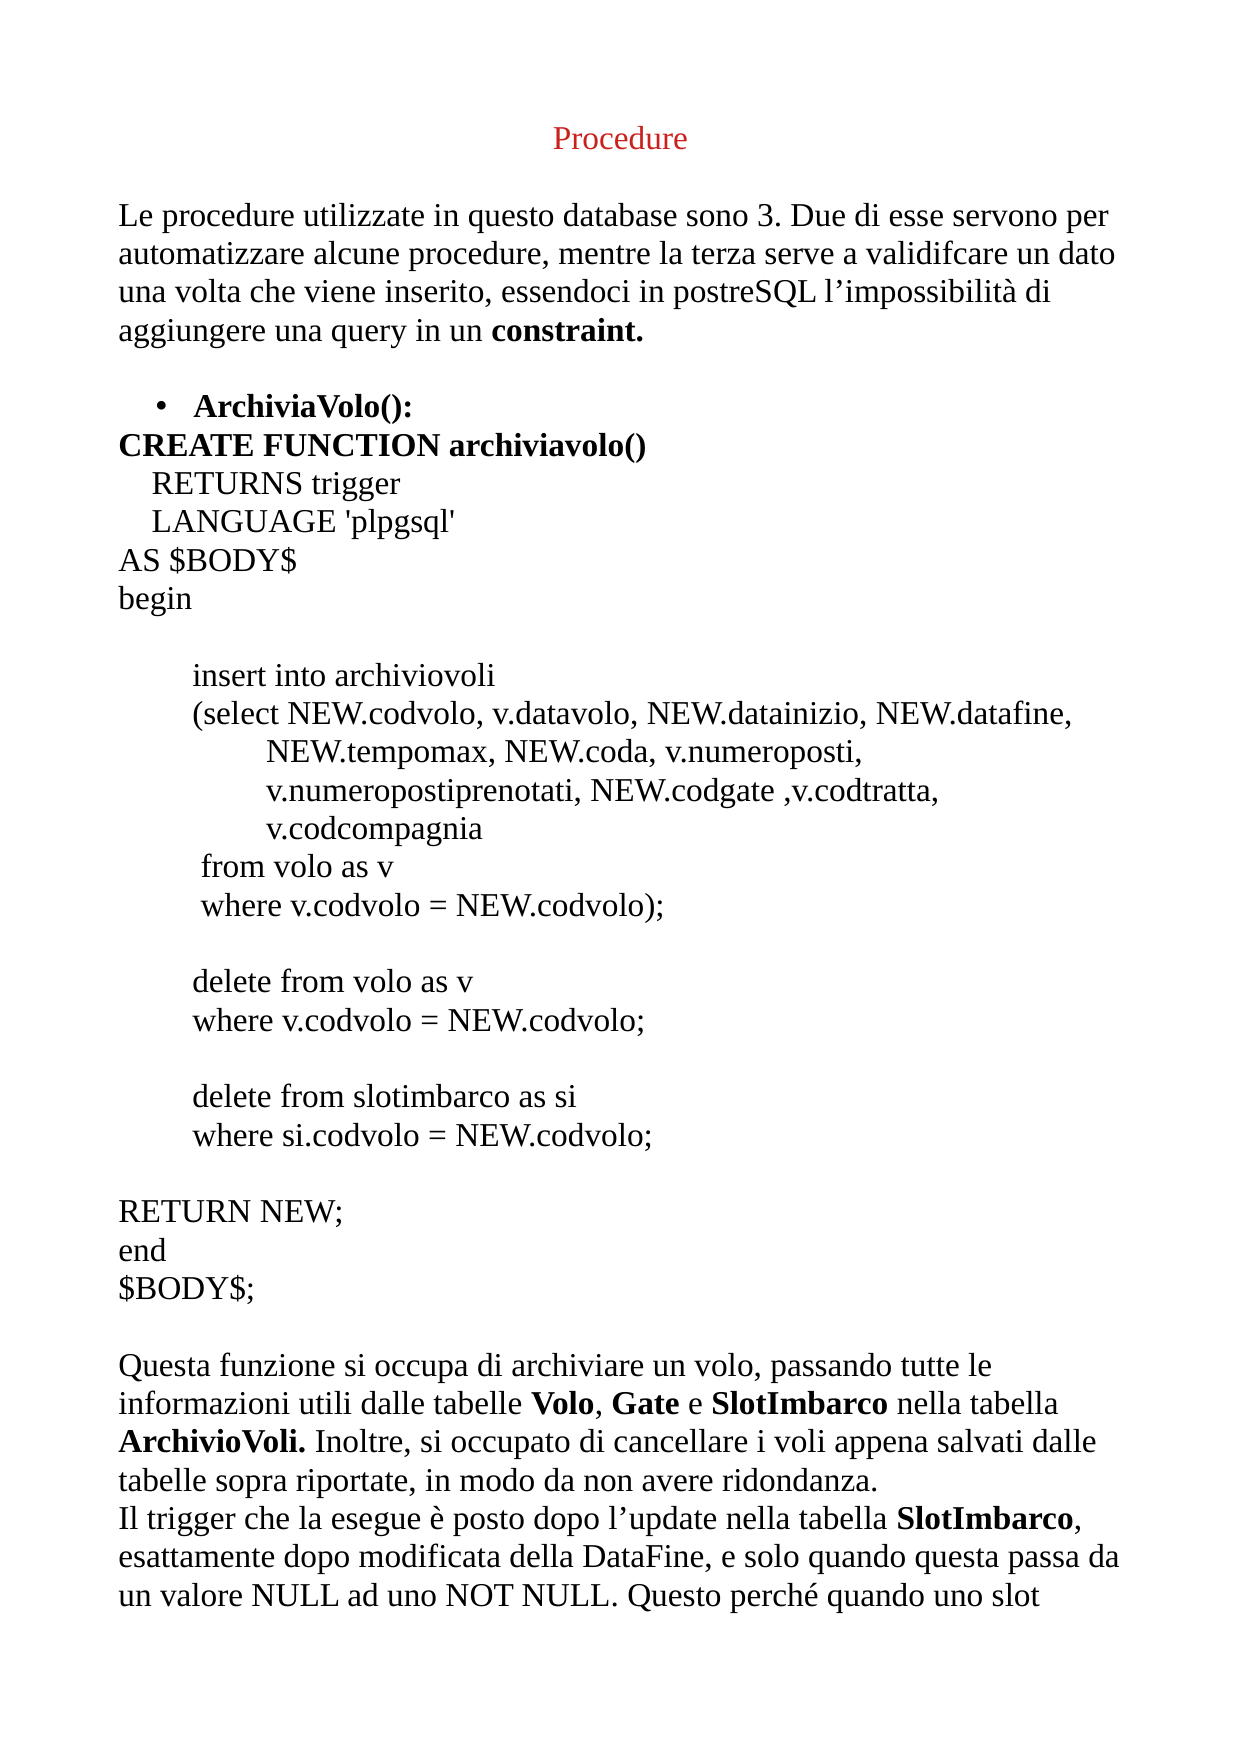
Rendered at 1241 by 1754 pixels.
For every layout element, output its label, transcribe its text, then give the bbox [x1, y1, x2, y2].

text CREATE FUNCTION archiviavolo() [118, 425, 1122, 463]
text $BODY$; [118, 1268, 1122, 1306]
text RETURNS trigger [118, 463, 1122, 501]
text Il trigger che la esegue è posto dopo l’update nella tabella SlotImbarco, esattamente dopo modificata della DataFine, e solo quando questa passa da un valore NULL ad uno NOT NULL. Questo perché quando uno slot [118, 1498, 1122, 1613]
text LANGUAGE 'plpgsql' [118, 501, 1122, 540]
text where si.codvolo = NEW.codvolo; [118, 1115, 1122, 1153]
text delete from volo as v [118, 961, 1122, 1000]
text where v.codvolo = NEW.codvolo; [118, 1000, 1122, 1038]
text (select NEW.codvolo, v.datavolo, NEW.datainizio, NEW.datafine, NEW.tempomax, NEW.coda, v.numeroposti, v.numeropostiprenotati, NEW.codgate ,v.codtratta, v.codcompagnia [118, 693, 1122, 846]
text Questa funzione si occupa di archiviare un volo, passando tutte le informazioni utili dalle tabelle Volo, Gate e SlotImbarco nella tabella ArchivioVoli. Inoltre, si occupato di cancellare i voli appena salvati dalle tabelle sopra riportate, in modo da non avere ridondanza. [118, 1345, 1122, 1498]
text RETURN NEW; [118, 1191, 1122, 1230]
text begin [118, 578, 1122, 616]
text end [118, 1230, 1122, 1268]
text Procedure [118, 118, 1122, 156]
text insert into archiviovoli [118, 655, 1122, 693]
list ArchiviaVolo(): [156, 386, 1122, 425]
text AS $BODY$ [118, 540, 1122, 578]
text delete from slotimbarco as si [118, 1076, 1122, 1115]
text from volo as v [118, 846, 1122, 885]
text Le procedure utilizzate in questo database sono 3. Due di esse servono per automatizzare alcune procedure, mentre la terza serve a validifcare un dato una volta che viene inserito, essendoci in postreSQL l’impossibilità di aggiungere una query in un constraint. [118, 195, 1122, 348]
text where v.codvolo = NEW.codvolo); [118, 885, 1122, 923]
